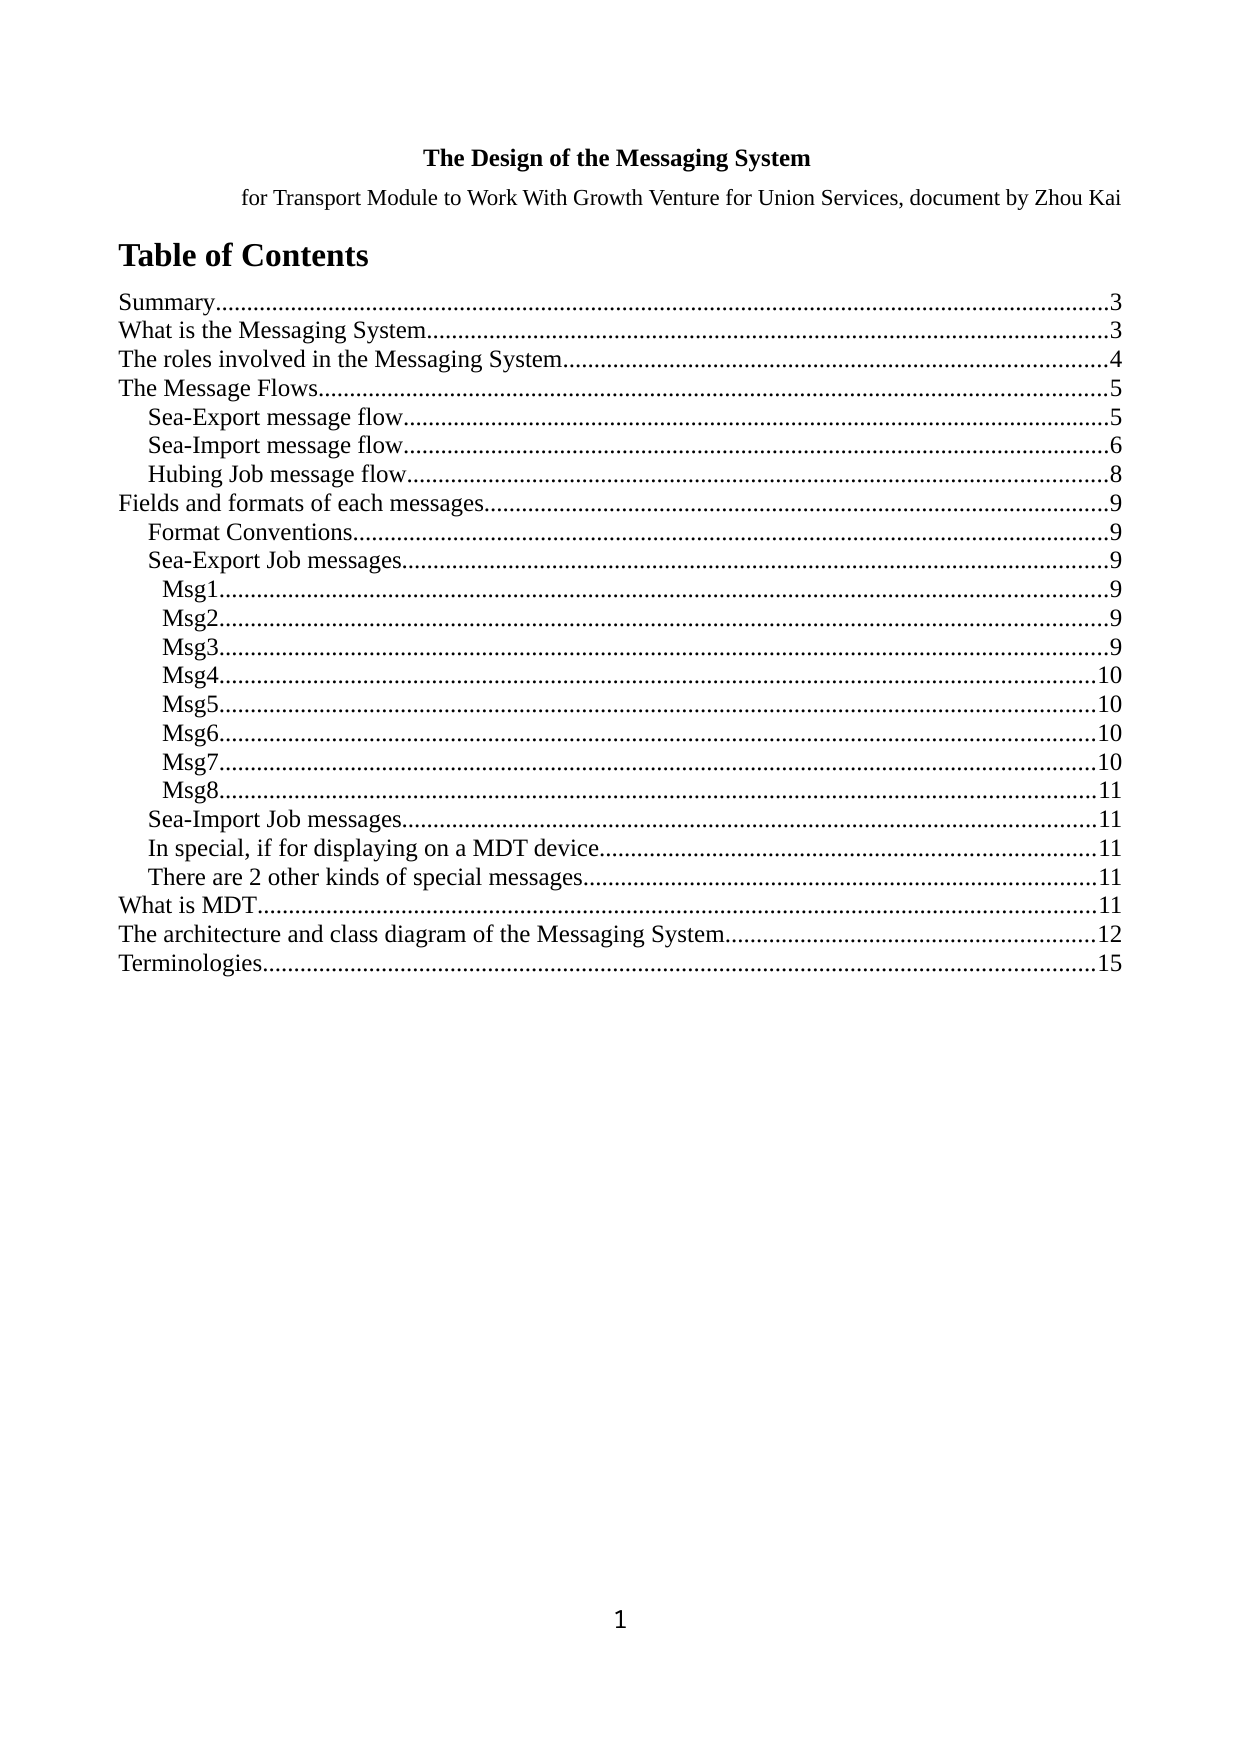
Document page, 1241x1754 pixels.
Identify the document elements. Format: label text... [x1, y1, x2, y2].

text Msg4 10 [118, 660, 1122, 689]
text The architecture and class diagram of the Messaging System 12 [118, 919, 1122, 948]
text Sea-Import Job messages 11 [148, 804, 1122, 833]
text What is the Messaging System 3 [118, 315, 1122, 344]
text Msg2 9 [118, 603, 1122, 632]
text The roles involved in the Messaging System 4 [118, 344, 1122, 373]
text Hubing Job message flow 8 [148, 459, 1122, 488]
subtitle for Transport Module to Work With Growth Venture for Union Services, document by Zhou Kai [118, 184, 1122, 211]
text Fields and formats of each messages 9 [118, 488, 1122, 517]
text Terminologies 15 [118, 948, 1122, 977]
text Msg6 10 [118, 718, 1122, 747]
text Msg8 11 [118, 775, 1122, 804]
text Summary 3 [118, 287, 1122, 315]
text Msg7 10 [118, 747, 1122, 775]
text The Message Flows 5 [118, 373, 1122, 402]
subtitle Table of Contents [118, 236, 1122, 274]
text In special, if for displaying on a MDT device 11 [148, 833, 1122, 862]
text There are 2 other kinds of special messages 11 [148, 862, 1122, 890]
text Msg3 9 [118, 632, 1122, 660]
text What is MDT 11 [118, 890, 1122, 919]
text Sea-Export Job messages 9 [148, 545, 1122, 574]
text Msg1 9 [118, 574, 1122, 603]
text Format Conventions 9 [148, 517, 1122, 545]
text Sea-Import message flow 6 [148, 430, 1122, 459]
text Msg5 10 [118, 689, 1122, 718]
text Sea-Export message flow 5 [148, 402, 1122, 430]
title The Design of the Messaging System [118, 143, 1122, 172]
